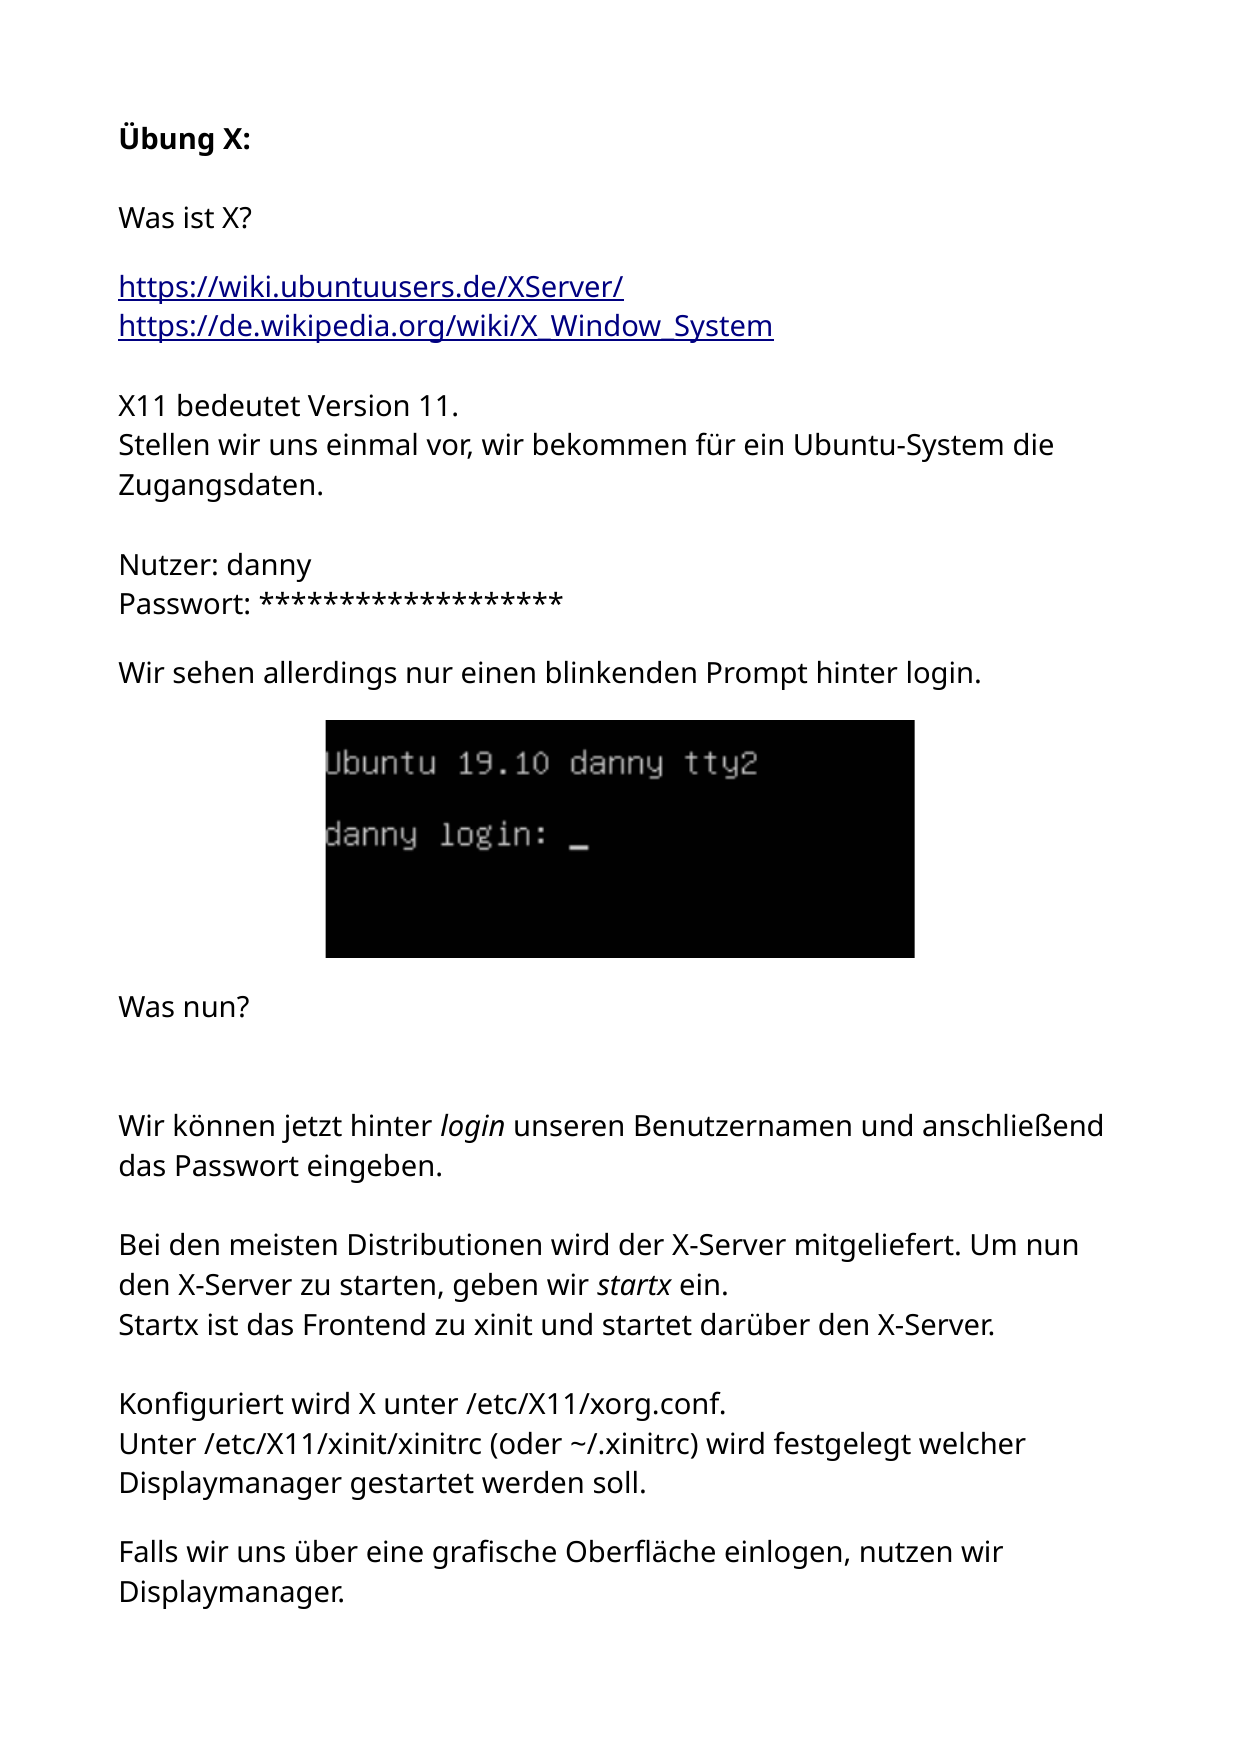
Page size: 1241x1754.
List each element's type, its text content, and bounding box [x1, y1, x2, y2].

text Übung X: [118, 118, 1122, 158]
text Was nun? Wir können jetzt hinter login unseren Benutzernamen und anschließend das Passwort eingeben. Bei den meisten Distributionen wird der X-Server mitgeliefert. Um nun den X-Server zu starten, geben wir startx ein. Startx ist das Frontend zu xinit und startet darüber den X-Server. Konfiguriert wird X unter /etc/X11/xorg.conf. Unter /etc/X11/xinit/xinitrc (oder ~/.xinitrc) wird festgelegt welcher Displaymanager gestartet werden soll. [118, 987, 1122, 1531]
text Wir sehen allerdings nur einen blinkenden Prompt hinter login. [118, 652, 1122, 692]
text Was ist X? https://wiki.ubuntuusers.de/XServer/ https://de.wikipedia.org/wiki/X_Window_System X11 bedeutet Version 11. Stellen wir uns einmal vor, wir bekommen für ein Ubuntu-System die Zugangsdaten. Nutzer: danny Passwort: ******************* [118, 158, 1122, 623]
text Falls wir uns über eine grafische Oberfläche einlogen, nutzen wir Displaymanager. [118, 1531, 1122, 1611]
picture [325, 720, 915, 958]
